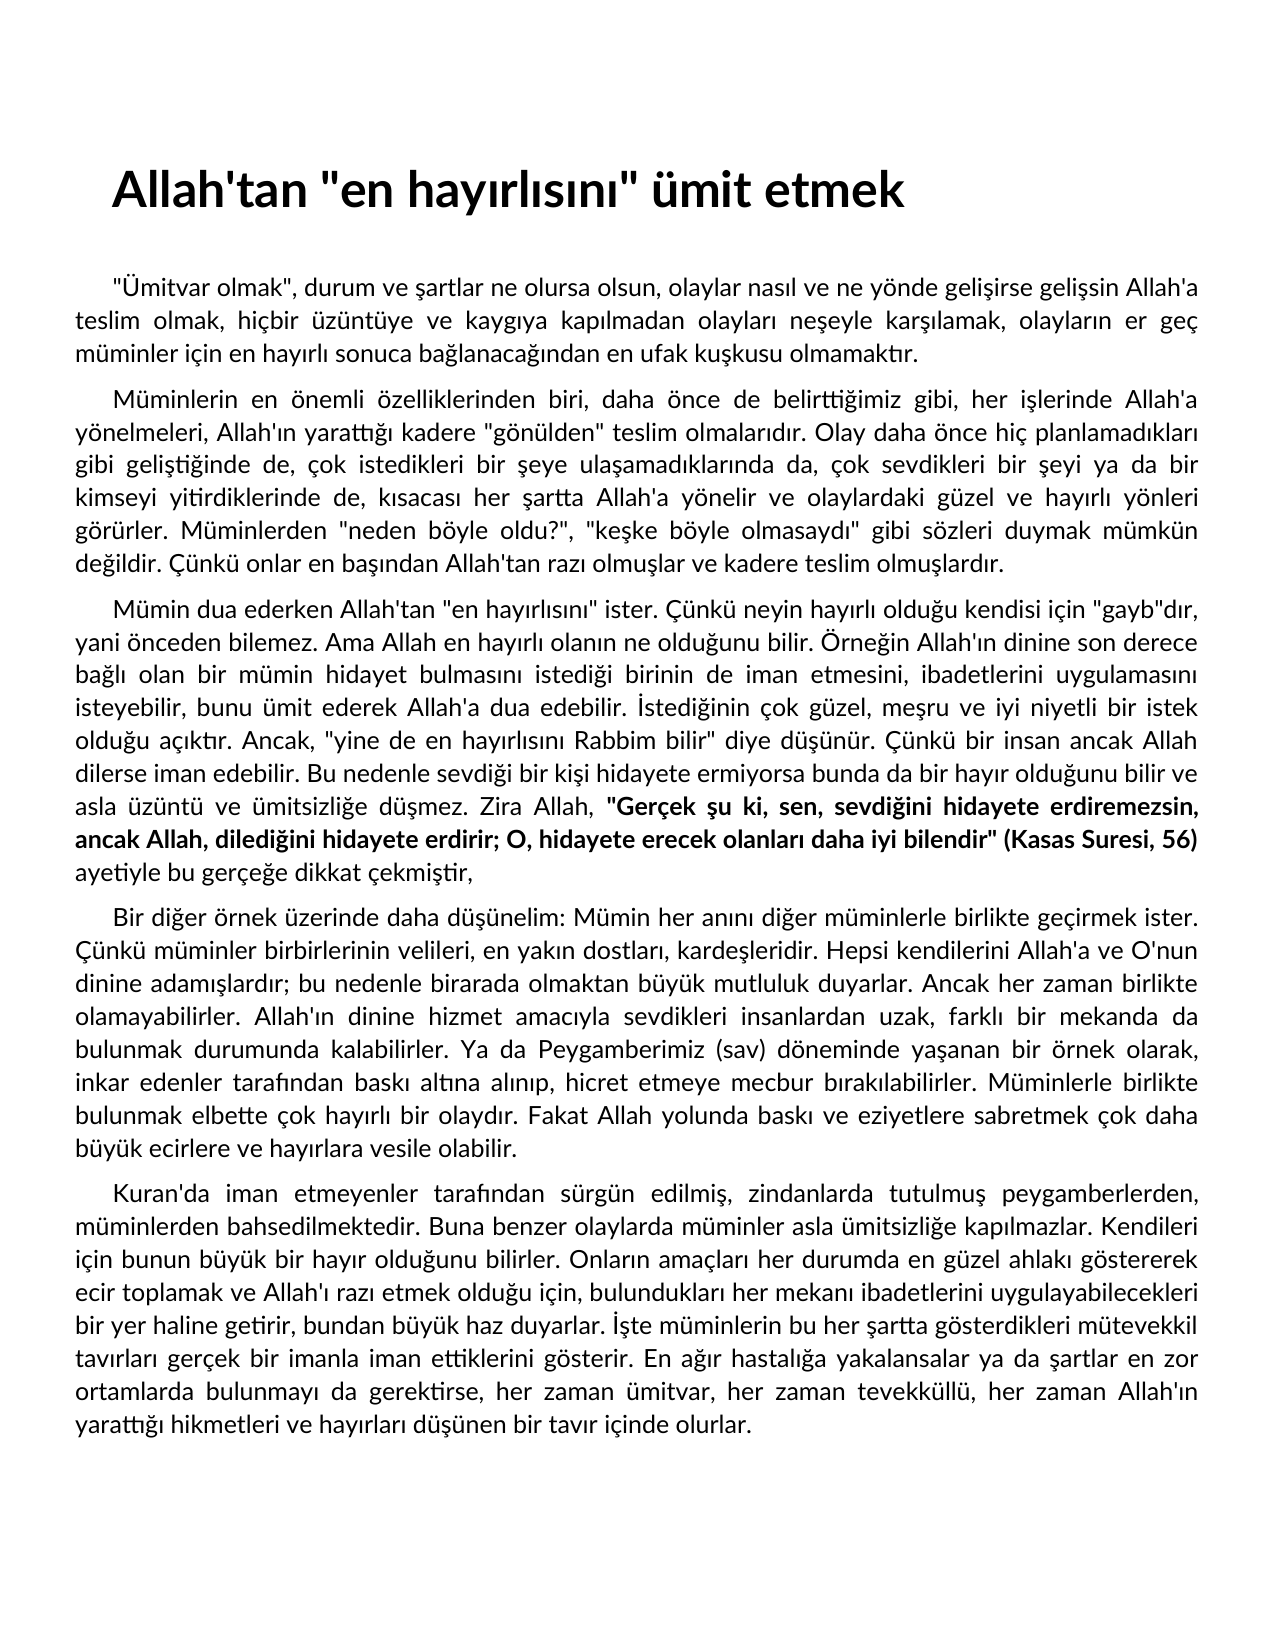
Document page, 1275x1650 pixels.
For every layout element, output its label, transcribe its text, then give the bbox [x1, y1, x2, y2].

subtitle Allah'tan "en hayırlısını" ümit etmek [112, 158, 1200, 218]
text Bir diğer örnek üzerinde daha düşünelim: Mümin her anını diğer müminlerle birlikte geçirmek ister. Çünkü müminler birbirlerinin velileri, en yakın dostları, kardeşleridir. Hepsi kendilerini Allah'a ve O'nun dinine adamışlardır; bu nedenle birarada olmaktan büyük mutluluk duyarlar. Ancak her zaman birlikte olamayabilirler. Allah'ın dinine hizmet amacıyla sevdikleri insanlardan uzak, farklı bir mekanda da bulunmak durumunda kalabilirler. Ya da Peygamberimiz (sav) döneminde yaşanan bir örnek olarak, inkar edenler tarafından baskı altına alınıp, hicret etmeye mecbur bırakılabilirler. Müminlerle birlikte bulunmak elbette çok hayırlı bir olaydır. Fakat Allah yolunda baskı ve eziyetlere sabretmek çok daha büyük ecirlere ve hayırlara vesile olabilir. [75, 902, 1200, 1162]
text Müminlerin en önemli özelliklerinden biri, daha önce de belirttiğimiz gibi, her işlerinde Allah'a yönelmeleri, Allah'ın yarattığı kadere "gönülden" teslim olmalarıdır. Olay daha önce hiç planlamadıkları gibi geliştiğinde de, çok istedikleri bir şeye ulaşamadıklarında da, çok sevdikleri bir şeyi ya da bir kimseyi yitirdiklerinde de, kısacası her şartta Allah'a yönelir ve olaylardaki güzel ve hayırlı yönleri görürler. Müminlerden "neden böyle oldu?", "keşke böyle olmasaydı" gibi sözleri duymak mümkün değildir. Çünkü onlar en başından Allah'tan razı olmuşlar ve kadere teslim olmuşlardır. [75, 383, 1200, 578]
text Mümin dua ederken Allah'tan "en hayırlısını" ister. Çünkü neyin hayırlı olduğu kendisi için "gayb"dır, yani önceden bilemez. Ama Allah en hayırlı olanın ne olduğunu bilir. Örneğin Allah'ın dinine son derece bağlı olan bir mümin hidayet bulmasını istediği birinin de iman etmesini, ibadetlerini uygulamasını isteyebilir, bunu ümit ederek Allah'a dua edebilir. İstediğinin çok güzel, meşru ve iyi niyetli bir istek olduğu açıktır. Ancak, "yine de en hayırlısını Rabbim bilir" diye düşünür. Çünkü bir insan ancak Allah dilerse iman edebilir. Bu nedenle sevdiği bir kişi hidayete ermiyorsa bunda da bir hayır olduğunu bilir ve asla üzüntü ve ümitsizliğe düşmez. Zira Allah, "Gerçek şu ki, sen, sevdiğini hidayete erdiremezsin, ancak Allah, dilediğini hidayete erdirir; O, hidayete erecek olanları daha iyi bilendir" (Kasas Suresi, 56) ayetiyle bu gerçeğe dikkat çekmiştir, [75, 593, 1200, 887]
text "Ümitvar olmak", durum ve şartlar ne olursa olsun, olaylar nasıl ve ne yönde gelişirse gelişsin Allah'a teslim olmak, hiçbir üzüntüye ve kaygıya kapılmadan olayları neşeyle karşılamak, olayların er geç müminler için en hayırlı sonuca bağlanacağından en ufak kuşkusu olmamaktır. [75, 272, 1200, 368]
text Kuran'da iman etmeyenler tarafından sürgün edilmiş, zindanlarda tutulmuş peygamberlerden, müminlerden bahsedilmektedir. Buna benzer olaylarda müminler asla ümitsizliğe kapılmazlar. Kendileri için bunun büyük bir hayır olduğunu bilirler. Onların amaçları her durumda en güzel ahlakı göstererek ecir toplamak ve Allah'ı razı etmek olduğu için, bulundukları her mekanı ibadetlerini uygulayabilecekleri bir yer haline getirir, bundan büyük haz duyarlar. İşte müminlerin bu her şartta gösterdikleri mütevekkil tavırları gerçek bir imanla iman ettiklerini gösterir. En ağır hastalığa yakalansalar ya da şartlar en zor ortamlarda bulunmayı da gerektirse, her zaman ümitvar, her zaman tevekküllü, her zaman Allah'ın yarattığı hikmetleri ve hayırları düşünen bir tavır içinde olurlar. [75, 1178, 1200, 1438]
